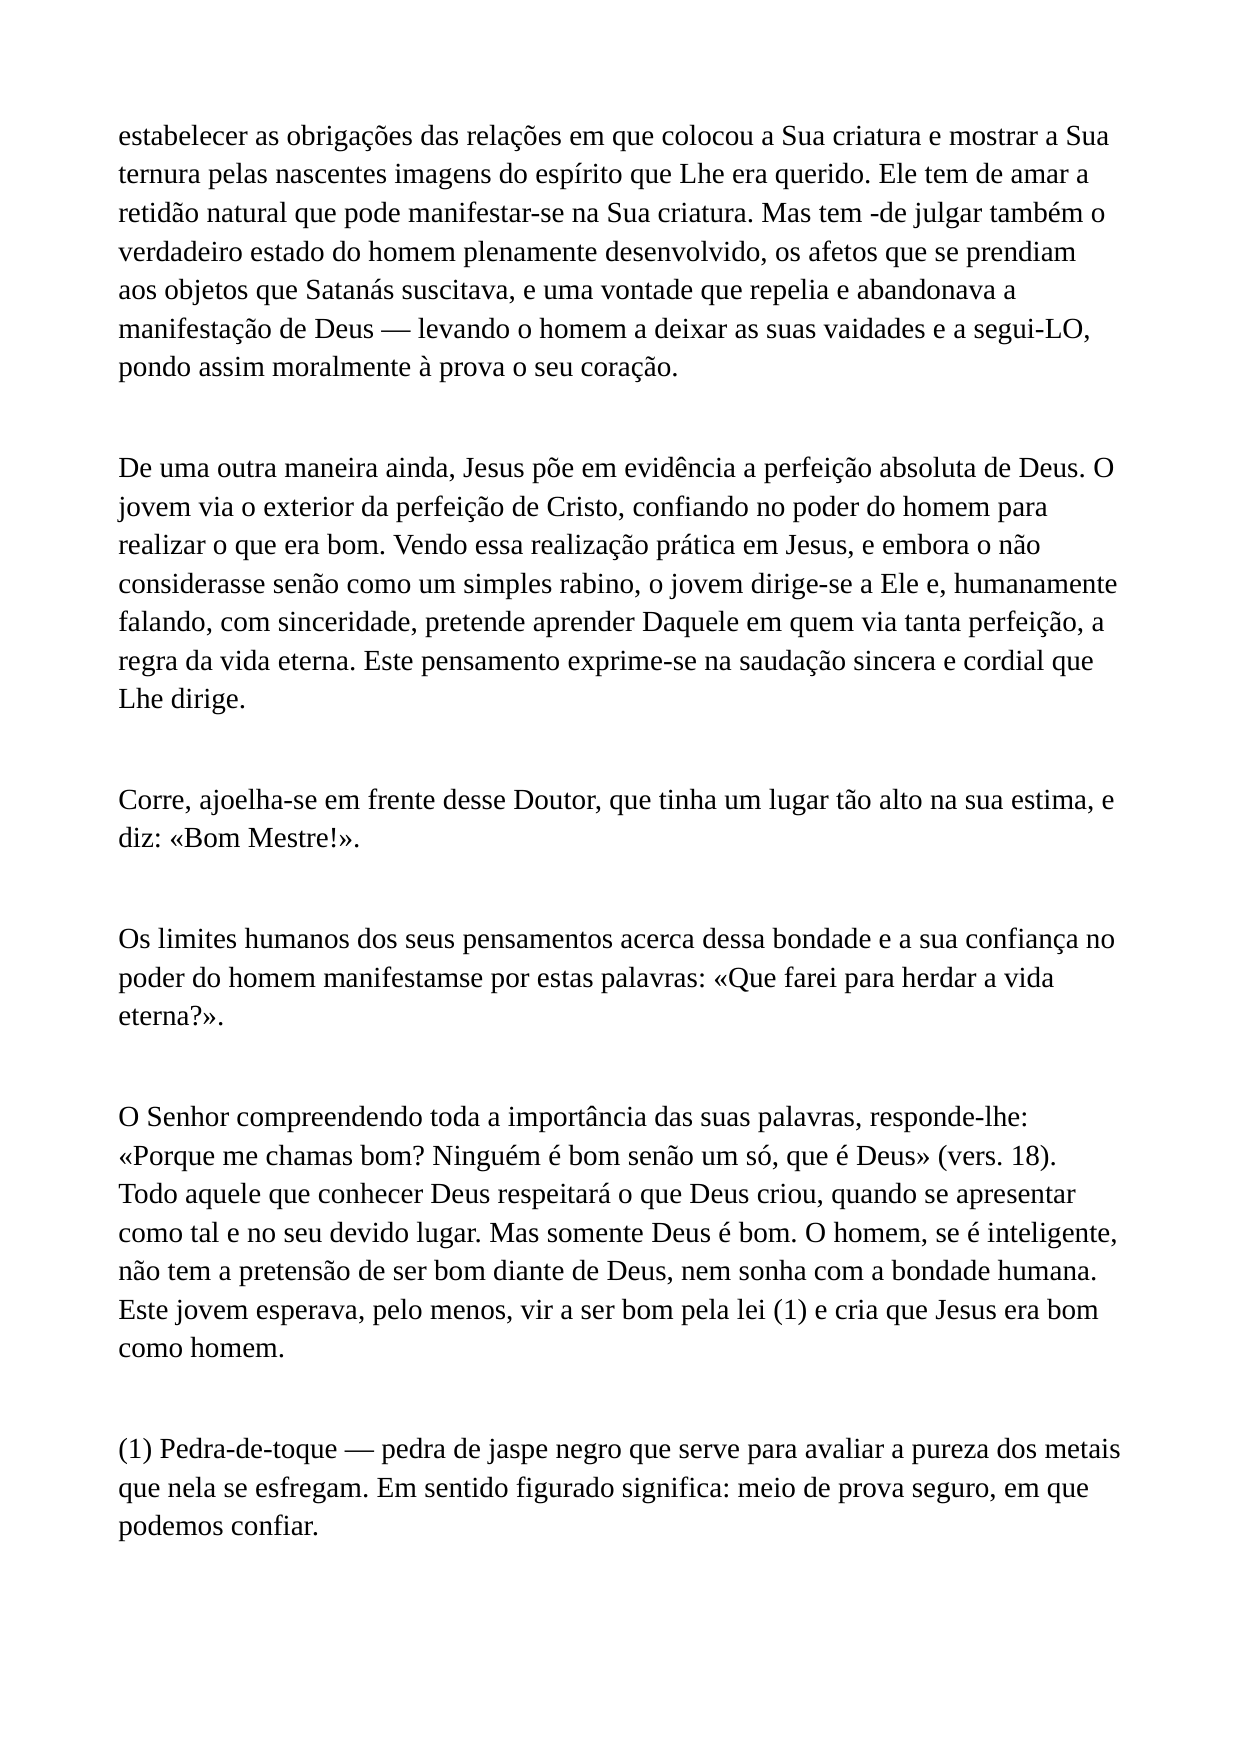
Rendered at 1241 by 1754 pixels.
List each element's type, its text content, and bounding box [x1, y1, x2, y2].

text (1) Pedra-de-toque — pedra de jaspe negro que serve para avaliar a pureza dos metais que nela se esfregam. Em sentido figurado significa: meio de prova seguro, em que podemos confiar. [118, 1431, 1122, 1542]
text estabelecer as obrigações das relações em que colocou a Sua criatura e mostrar a Sua ternura pelas nascentes imagens do espírito que Lhe era querido. Ele tem de amar a retidão natural que pode manifestar-se na Sua criatura. Mas tem -de julgar também o verdadeiro estado do homem plenamente desenvolvido, os afetos que se prendiam aos objetos que Satanás suscitava, e uma vontade que repelia e abandonava a manifestação de Deus — levando o homem a deixar as suas vaidades e a segui-LO, pondo assim moralmente à prova o seu coração. [118, 118, 1122, 383]
text Corre, ajoelha-se em frente desse Doutor, que tinha um lugar tão alto na sua estima, e diz: «Bom Mestre!». [118, 782, 1122, 854]
text De uma outra maneira ainda, Jesus põe em evidência a perfeição absoluta de Deus. O jovem via o exterior da perfeição de Cristo, confiando no poder do homem para realizar o que era bom. Vendo essa realização prática em Jesus, e embora o não considerasse senão como um simples rabino, o jovem dirige-se a Ele e, humanamente falando, com sinceridade, pretende aprender Daquele em quem via tanta perfeição, a regra da vida eterna. Este pensamento exprime-se na saudação sincera e cordial que Lhe dirige. [118, 450, 1122, 715]
text O Senhor compreendendo toda a importância das suas palavras, responde-lhe: «Porque me chamas bom? Ninguém é bom senão um só, que é Deus» (vers. 18). Todo aquele que conhecer Deus respeitará o que Deus criou, quando se apresentar como tal e no seu devido lugar. Mas somente Deus é bom. O homem, se é inteligente, não tem a pretensão de ser bom diante de Deus, nem sonha com a bondade humana. Este jovem esperava, pelo menos, vir a ser bom pela lei (1) e cria que Jesus era bom como homem. [118, 1099, 1122, 1364]
text Os limites humanos dos seus pensamentos acerca dessa bondade e a sua confiança no poder do homem manifestamse por estas palavras: «Que farei para herdar a vida eterna?». [118, 921, 1122, 1032]
